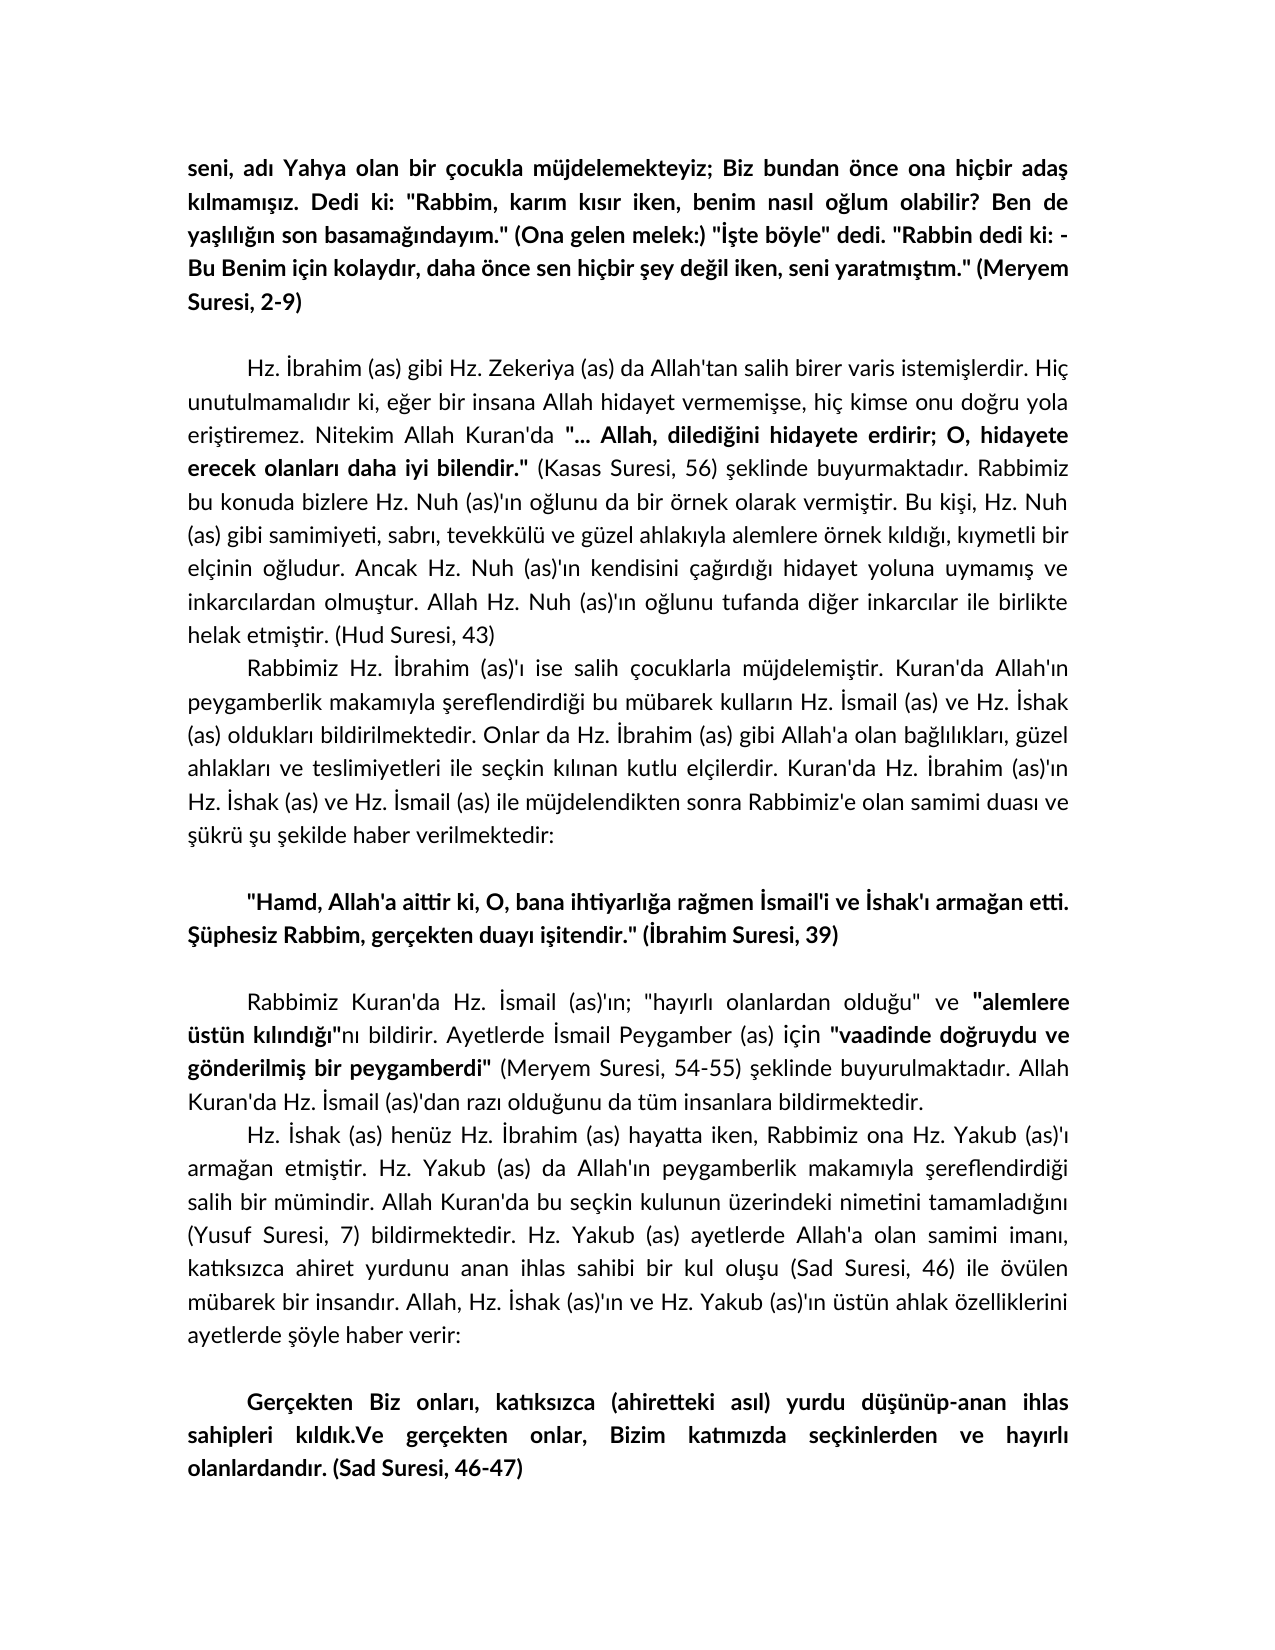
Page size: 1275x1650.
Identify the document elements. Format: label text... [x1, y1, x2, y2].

text seni, adı Yahya olan bir çocukla müjdelemekteyiz; Biz bundan önce ona hiçbir adaş kılmamışız. Dedi ki: "Rabbim, karım kısır iken, benim nasıl oğlum olabilir? Ben de yaşlılığın son basamağındayım." (Ona gelen melek:) "İşte böyle" dedi. "Rabbin dedi ki: -Bu Benim için kolaydır, daha önce sen hiçbir şey değil iken, seni yaratmıştım." (Meryem Suresi, 2-9) [187, 150, 1070, 317]
text Rabbimiz Hz. İbrahim (as)'ı ise salih çocuklarla müjdelemiştir. Kuran'da Allah'ın peygamberlik makamıyla şereflendirdiği bu mübarek kulların Hz. İsmail (as) ve Hz. İshak (as) oldukları bildirilmektedir. Onlar da Hz. İbrahim (as) gibi Allah'a olan bağlılıkları, güzel ahlakları ve teslimiyetleri ile seçkin kılınan kutlu elçilerdir. Kuran'da Hz. İbrahim (as)'ın Hz. İshak (as) ve Hz. İsmail (as) ile müjdelendikten sonra Rabbimiz'e olan samimi duası ve şükrü şu şekilde haber verilmektedir: [187, 650, 1070, 850]
text Hz. İshak (as) henüz Hz. İbrahim (as) hayatta iken, Rabbimiz ona Hz. Yakub (as)'ı armağan etmiştir. Hz. Yakub (as) da Allah'ın peygamberlik makamıyla şereflendirdiği salih bir mümindir. Allah Kuran'da bu seçkin kulunun üzerindeki nimetini tamamladığını (Yusuf Suresi, 7) bildirmektedir. Hz. Yakub (as) ayetlerde Allah'a olan samimi imanı, katıksızca ahiret yurdunu anan ihlas sahibi bir kul oluşu (Sad Suresi, 46) ile övülen mübarek bir insandır. Allah, Hz. İshak (as)'ın ve Hz. Yakub (as)'ın üstün ahlak özelliklerini ayetlerde şöyle haber verir: [187, 1117, 1070, 1350]
text Hz. İbrahim (as) gibi Hz. Zekeriya (as) da Allah'tan salih birer varis istemişlerdir. Hiç unutulmamalıdır ki, eğer bir insana Allah hidayet vermemişse, hiç kimse onu doğru yola eriştiremez. Nitekim Allah Kuran'da "... Allah, dilediğini hidayete erdirir; O, hidayete erecek olanları daha iyi bilendir." (Kasas Suresi, 56) şeklinde buyurmaktadır. Rabbimiz bu konuda bizlere Hz. Nuh (as)'ın oğlunu da bir örnek olarak vermiştir. Bu kişi, Hz. Nuh (as) gibi samimiyeti, sabrı, tevekkülü ve güzel ahlakıyla alemlere örnek kıldığı, kıymetli bir elçinin oğludur. Ancak Hz. Nuh (as)'ın kendisini çağırdığı hidayet yoluna uymamış ve inkarcılardan olmuştur. Allah Hz. Nuh (as)'ın oğlunu tufanda diğer inkarcılar ile birlikte helak etmiştir. (Hud Suresi, 43) [187, 350, 1070, 650]
text "Hamd, Allah'a aittir ki, O, bana ihtiyarlığa rağmen İsmail'i ve İshak'ı armağan etti. Şüphesiz Rabbim, gerçekten duayı işitendir." (İbrahim Suresi, 39) [187, 883, 1070, 950]
text Gerçekten Biz onları, katıksızca (ahiretteki asıl) yurdu düşünüp-anan ihlas sahipleri kıldık.Ve gerçekten onlar, Bizim katımızda seçkinlerden ve hayırlı olanlardandır. (Sad Suresi, 46-47) [187, 1383, 1070, 1483]
text Rabbimiz Kuran'da Hz. İsmail (as)'ın; "hayırlı olanlardan olduğu" ve "alemlere üstün kılındığı"nı bildirir. Ayetlerde İsmail Peygamber (as) için "vaadinde doğruydu ve gönderilmiş bir peygamberdi" (Meryem Suresi, 54-55) şeklinde buyurulmaktadır. Allah Kuran'da Hz. İsmail (as)'dan razı olduğunu da tüm insanlara bildirmektedir. [187, 983, 1070, 1117]
